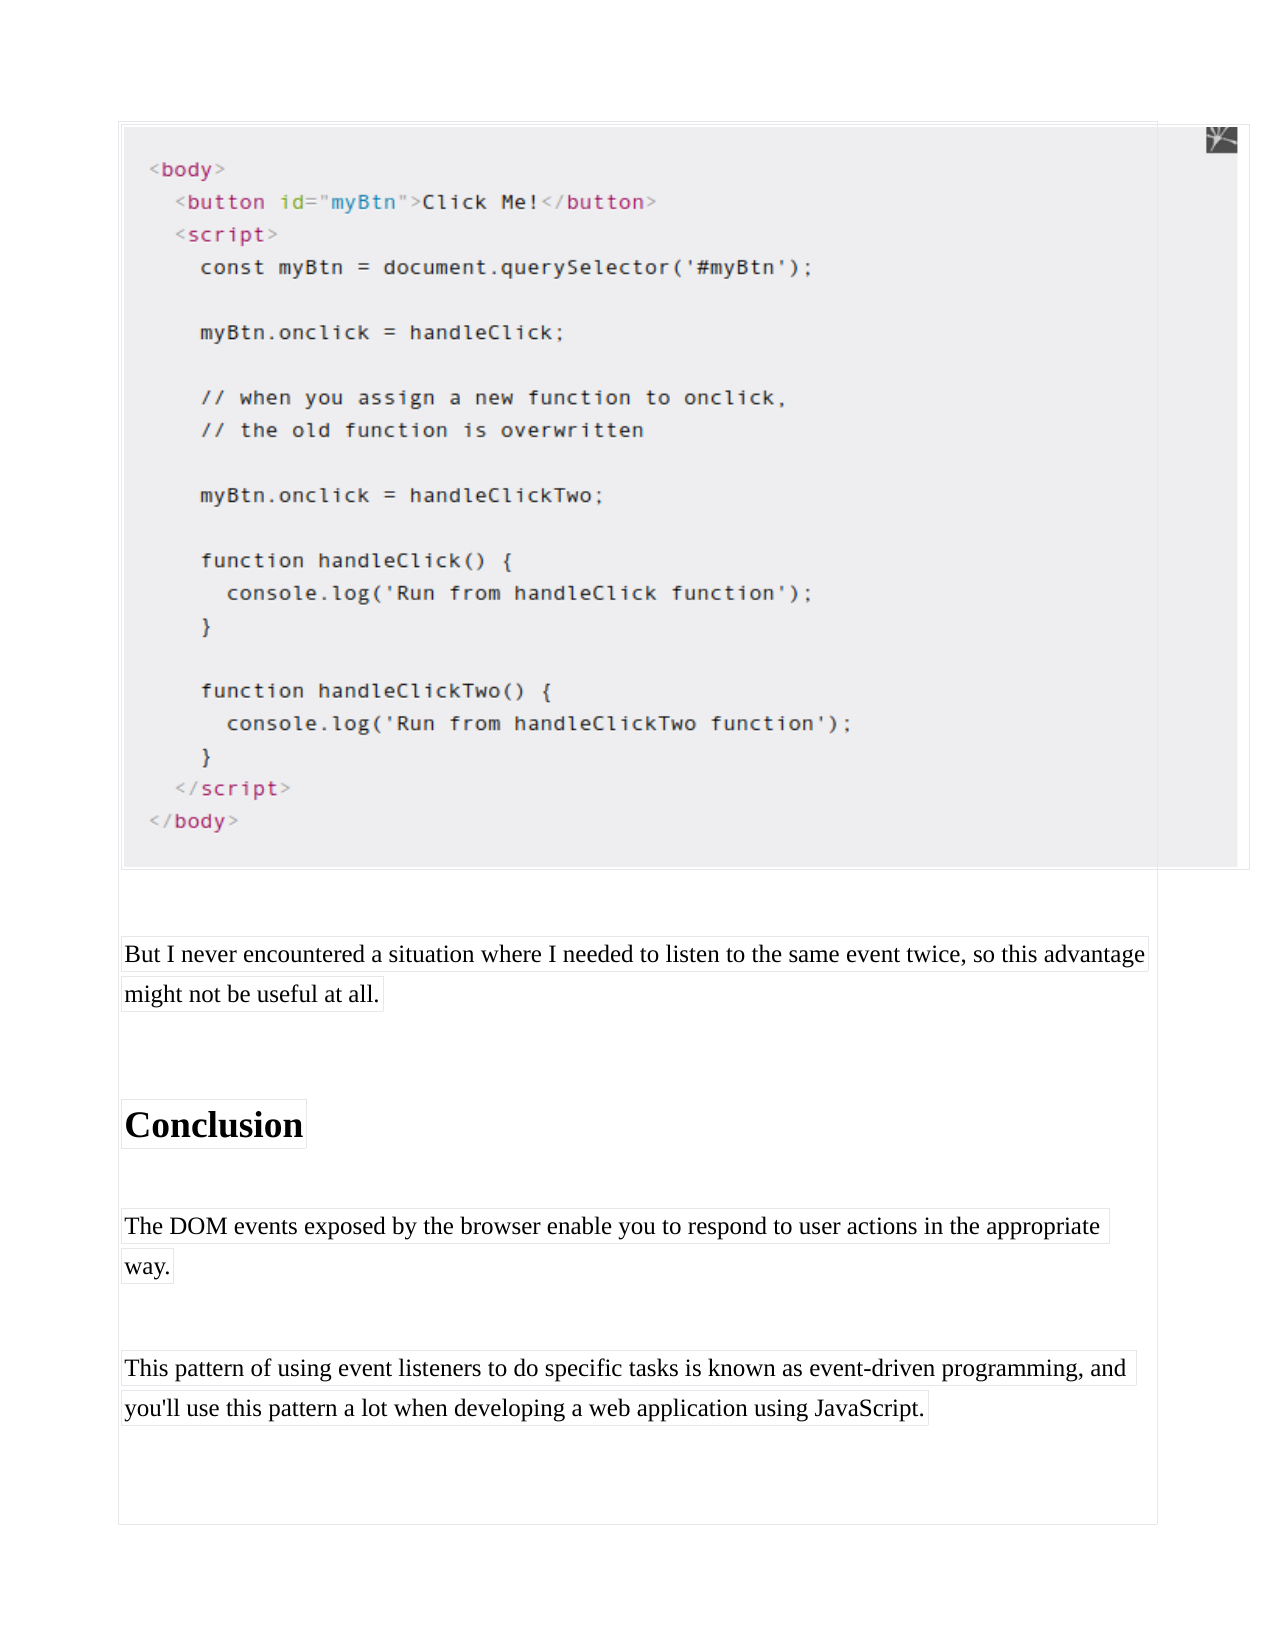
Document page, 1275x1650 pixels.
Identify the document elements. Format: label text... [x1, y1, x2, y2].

text But I never encountered a situation where I needed to listen to the same event twice, so this advantage might not be useful at all. [119, 933, 1157, 1011]
text The DOM events exposed by the browser enable you to respond to user actions in the appropriate way. [119, 1205, 1157, 1283]
picture [124, 127, 1157, 867]
picture [1158, 127, 1247, 867]
text This pattern of using event listeners to do specific tasks is known as event-driven programming, and you'll use this pattern a lot when developing a web application using JavaScript. [119, 1347, 1157, 1425]
subtitle Conclusion [119, 1096, 1157, 1148]
